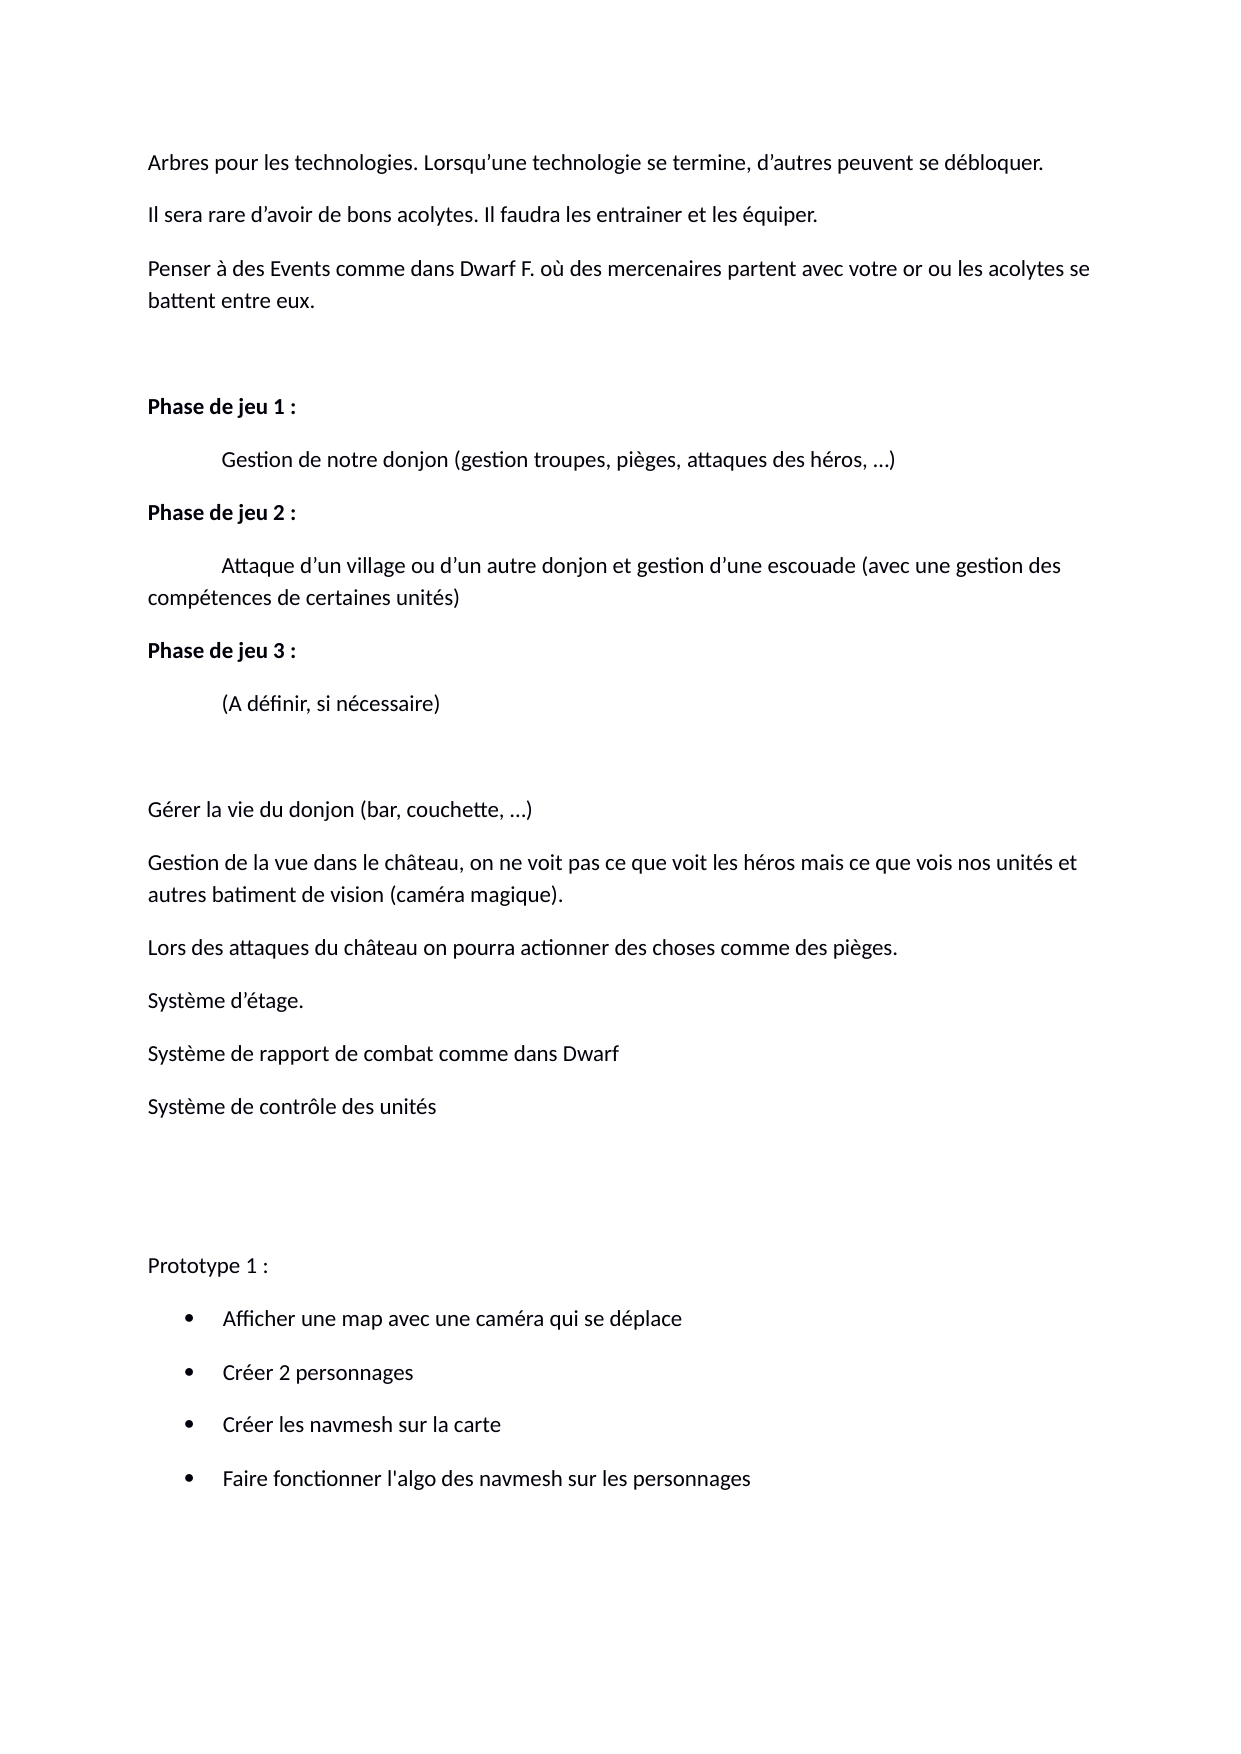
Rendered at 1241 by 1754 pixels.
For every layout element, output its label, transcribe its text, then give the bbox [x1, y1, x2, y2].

text Gestion de la vue dans le château, on ne voit pas ce que voit les héros mais ce que vois nos unités et autres batiment de vision (caméra magique). [148, 848, 1093, 908]
text Phase de jeu 2 : [148, 498, 1093, 526]
text (A définir, si nécessaire) [148, 689, 1093, 717]
text Prototype 1 : [148, 1252, 1093, 1279]
text Système d’étage. [148, 986, 1093, 1014]
list Faire fonctionner l'algo des navmesh sur les personnages [185, 1464, 1093, 1492]
text Phase de jeu 3 : [148, 636, 1093, 664]
text Gérer la vie du donjon (bar, couchette, …) [148, 795, 1093, 823]
list Créer 2 personnages [185, 1358, 1093, 1386]
text Penser à des Events comme dans Dwarf F. où des mercenaires partent avec votre or ou les acolytes se battent entre eux. [148, 254, 1093, 314]
text Gestion de notre donjon (gestion troupes, pièges, attaques des héros, …) [148, 445, 1093, 473]
text Il sera rare d’avoir de bons acolytes. Il faudra les entrainer et les équiper. [148, 201, 1093, 229]
text Attaque d’un village ou d’un autre donjon et gestion d’une escouade (avec une gestion des compétences de certaines unités) [148, 551, 1093, 611]
text Arbres pour les technologies. Lorsqu’une technologie se termine, d’autres peuvent se débloquer. [148, 148, 1093, 176]
text Phase de jeu 1 : [148, 392, 1093, 420]
text Système de rapport de combat comme dans Dwarf [148, 1039, 1093, 1067]
text Système de contrôle des unités [148, 1092, 1093, 1121]
list Créer les navmesh sur la carte [185, 1411, 1093, 1439]
text Lors des attaques du château on pourra actionner des choses comme des pièges. [148, 933, 1093, 961]
list Afficher une map avec une caméra qui se déplace [185, 1304, 1093, 1333]
